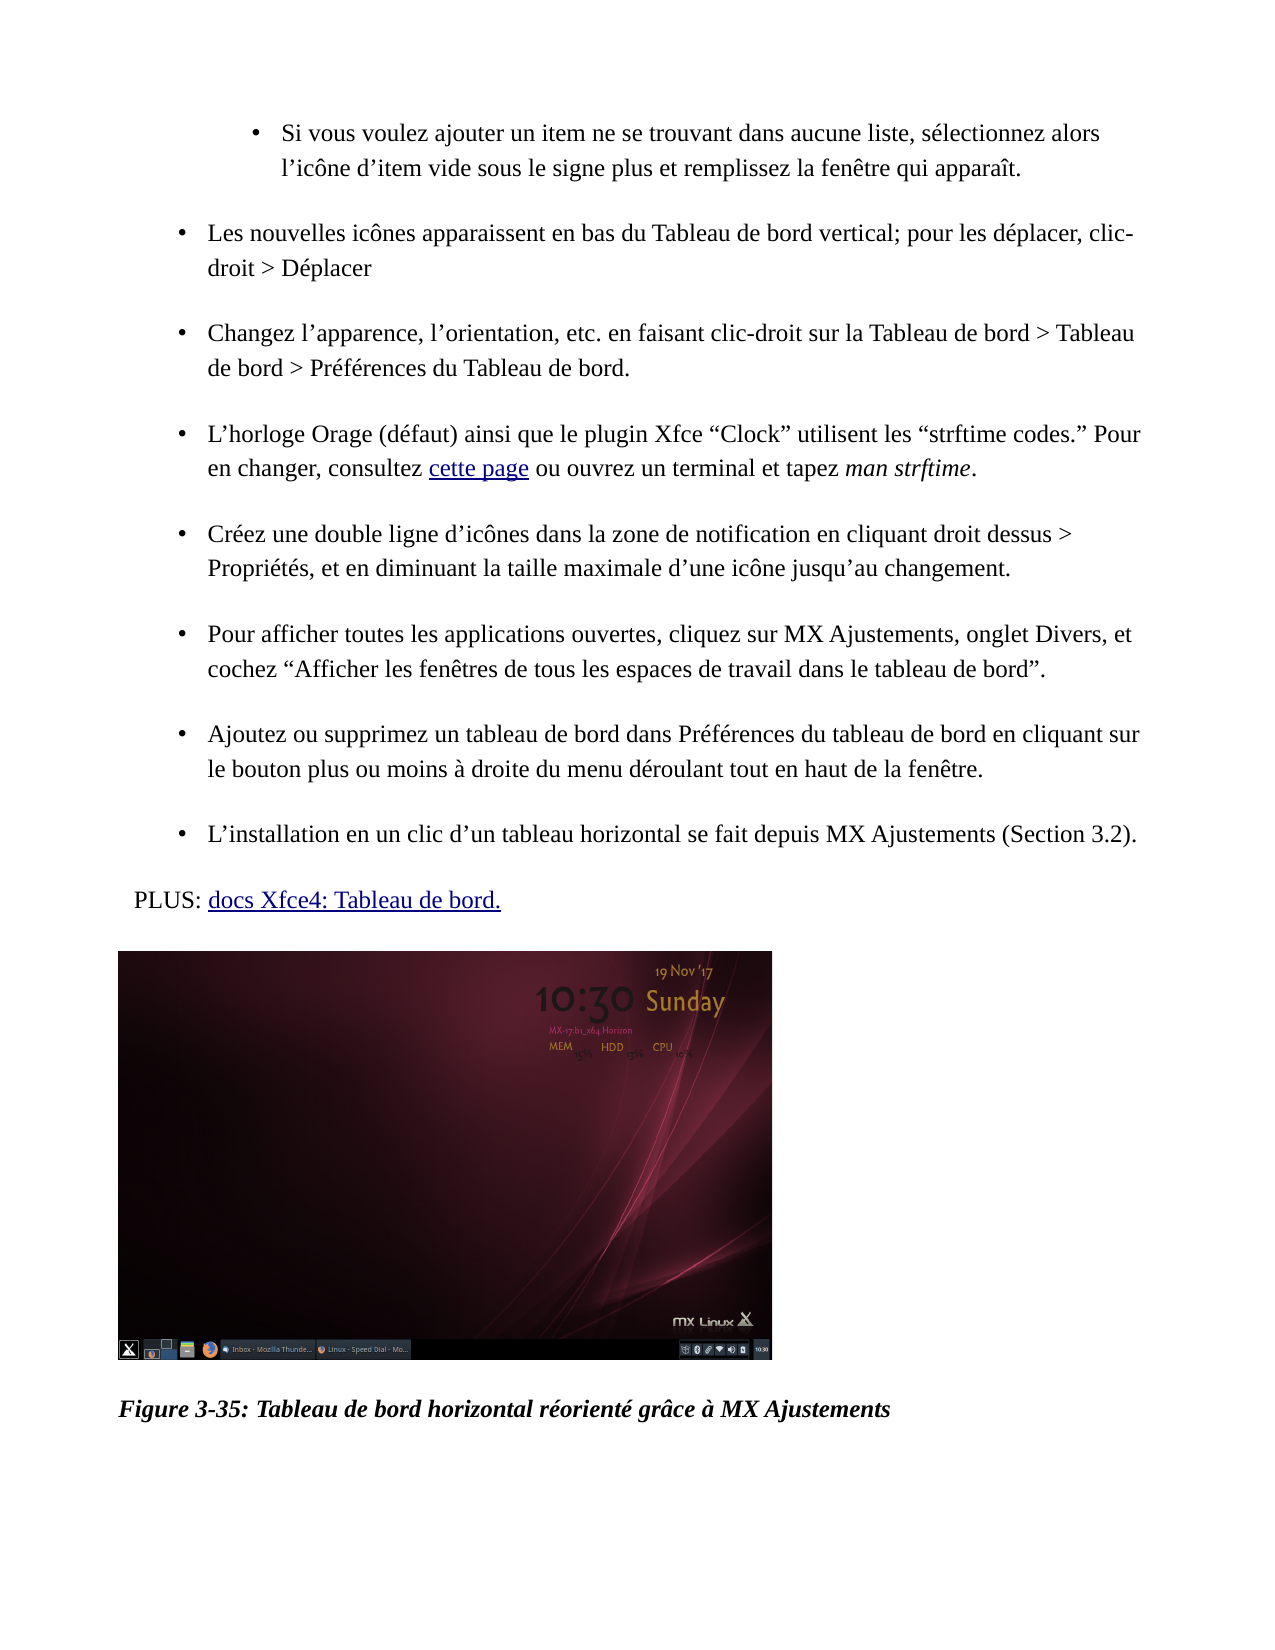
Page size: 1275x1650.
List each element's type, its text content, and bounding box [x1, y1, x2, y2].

list Changez l’apparence, l’orientation, etc. en faisant clic-droit sur la Tableau de bord > Tableau de bord > Préférences du Tableau de bord. [178, 318, 1141, 382]
picture [118, 951, 773, 1360]
list Créez une double ligne d’icônes dans la zone de notification en cliquant droit dessus > Propriétés, et en diminuant la taille maximale d’une icône jusqu’au changement. [178, 519, 1141, 582]
list Ajoutez ou supprimez un tableau de bord dans Préférences du tableau de bord en cliquant sur le bouton plus ou moins à droite du menu déroulant tout en haut de la fenêtre. [178, 719, 1141, 783]
list Si vous voulez ajouter un item ne se trouvant dans aucune liste, sélectionnez alors l’icône d’item vide sous le signe plus et remplissez la fenêtre qui apparaît. [252, 118, 1141, 181]
text PLUS: docs Xfce4: Tableau de bord. [134, 885, 1141, 914]
list L’installation en un clic d’un tableau horizontal se fait depuis MX Ajustements (Section 3.2). [178, 819, 1141, 848]
list Pour afficher toutes les applications ouvertes, cliquez sur MX Ajustements, onglet Divers, et cochez “Afficher les fenêtres de tous les espaces de travail dans le tableau de bord”. [178, 619, 1141, 682]
text Figure 3-35: Tableau de bord horizontal réorienté grâce à MX Ajustements [118, 1394, 1157, 1422]
list L’horloge Orage (défaut) ainsi que le plugin Xfce “Clock” utilisent les “strftime codes.” Pour en changer, consultez cette page ou ouvrez un terminal et tapez man strftime. [178, 419, 1141, 482]
list Les nouvelles icônes apparaissent en bas du Tableau de bord vertical; pour les déplacer, clic-droit > Déplacer [178, 218, 1141, 282]
